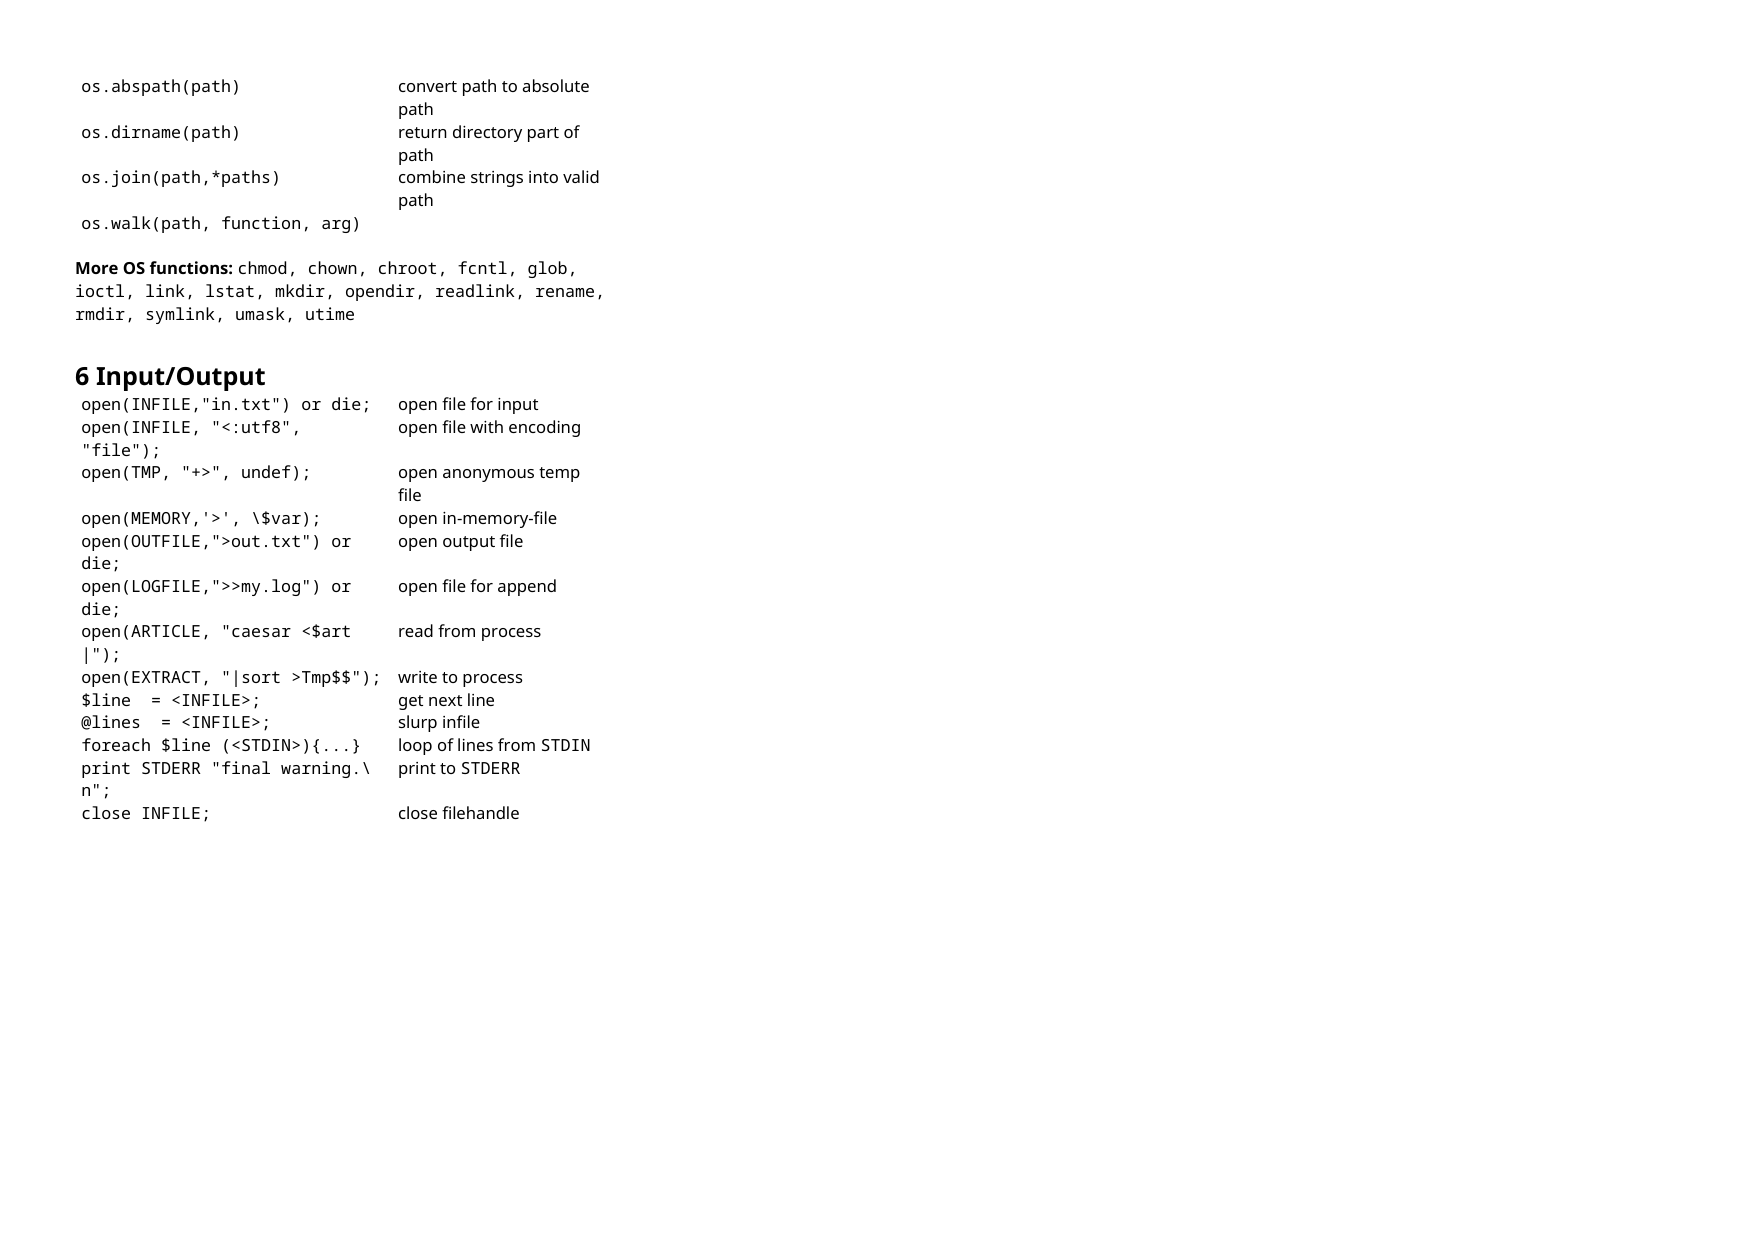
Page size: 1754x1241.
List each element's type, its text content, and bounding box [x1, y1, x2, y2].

text 6 Input/Output [75, 359, 609, 393]
table_cell close filehandle [392, 802, 609, 824]
table_cell print to STDERR [392, 756, 609, 802]
table_cell foreach $line (<STDIN>){...} [75, 734, 392, 756]
table_cell @lines = <INFILE>; [75, 711, 392, 733]
table_cell open file for append [392, 575, 609, 620]
table_cell open anonymous temp file [392, 461, 609, 506]
text More OS functions: chmod, chown, chroot, fcntl, glob, ioctl, link, lstat, mkdir, opendir, readlink, rename, rmdir, symlink, umask, utime [75, 257, 609, 325]
table_cell slurp infile [392, 711, 609, 733]
table_cell open(OUTFILE,">out.txt") or die; [75, 529, 392, 574]
table_cell get next line [392, 688, 609, 711]
table_cell open(LOGFILE,">>my.log") or die; [75, 575, 392, 620]
table_cell read from process [392, 620, 609, 665]
table_cell combine strings into valid path [392, 166, 609, 211]
table_header open file for input [392, 393, 609, 416]
table_cell open(TMP, "+>", undef); [75, 461, 392, 506]
table_cell open(EXTRACT, "|sort >Tmp$$"); [75, 665, 392, 688]
table_cell open(INFILE, "<:utf8", "file"); [75, 416, 392, 461]
table_cell [392, 211, 609, 234]
table_cell open(ARTICLE, "caesar <$art |"); [75, 620, 392, 665]
table_cell $line = <INFILE>; [75, 688, 392, 711]
table_cell os.walk(path, function, arg) [75, 211, 392, 234]
table_cell loop of lines from STDIN [392, 734, 609, 756]
table_cell [392, 234, 609, 257]
table_cell open output file [392, 529, 609, 574]
table_cell open in-memory-file [392, 506, 609, 529]
table_cell os.abspath(path) [75, 75, 392, 120]
table_cell [75, 234, 392, 257]
table_cell return directory part of path [392, 120, 609, 166]
table_cell os.dirname(path) [75, 120, 392, 166]
table_cell open file with encoding [392, 416, 609, 461]
table_cell convert path to absolute path [392, 75, 609, 120]
table_cell print STDERR "final warning.\n"; [75, 756, 392, 802]
table_cell os.join(path,*paths) [75, 166, 392, 211]
table_cell write to process [392, 665, 609, 688]
table_cell close INFILE; [75, 802, 392, 824]
table_cell open(MEMORY,'>', \$var); [75, 506, 392, 529]
table_header open(INFILE,"in.txt") or die; [75, 393, 392, 416]
